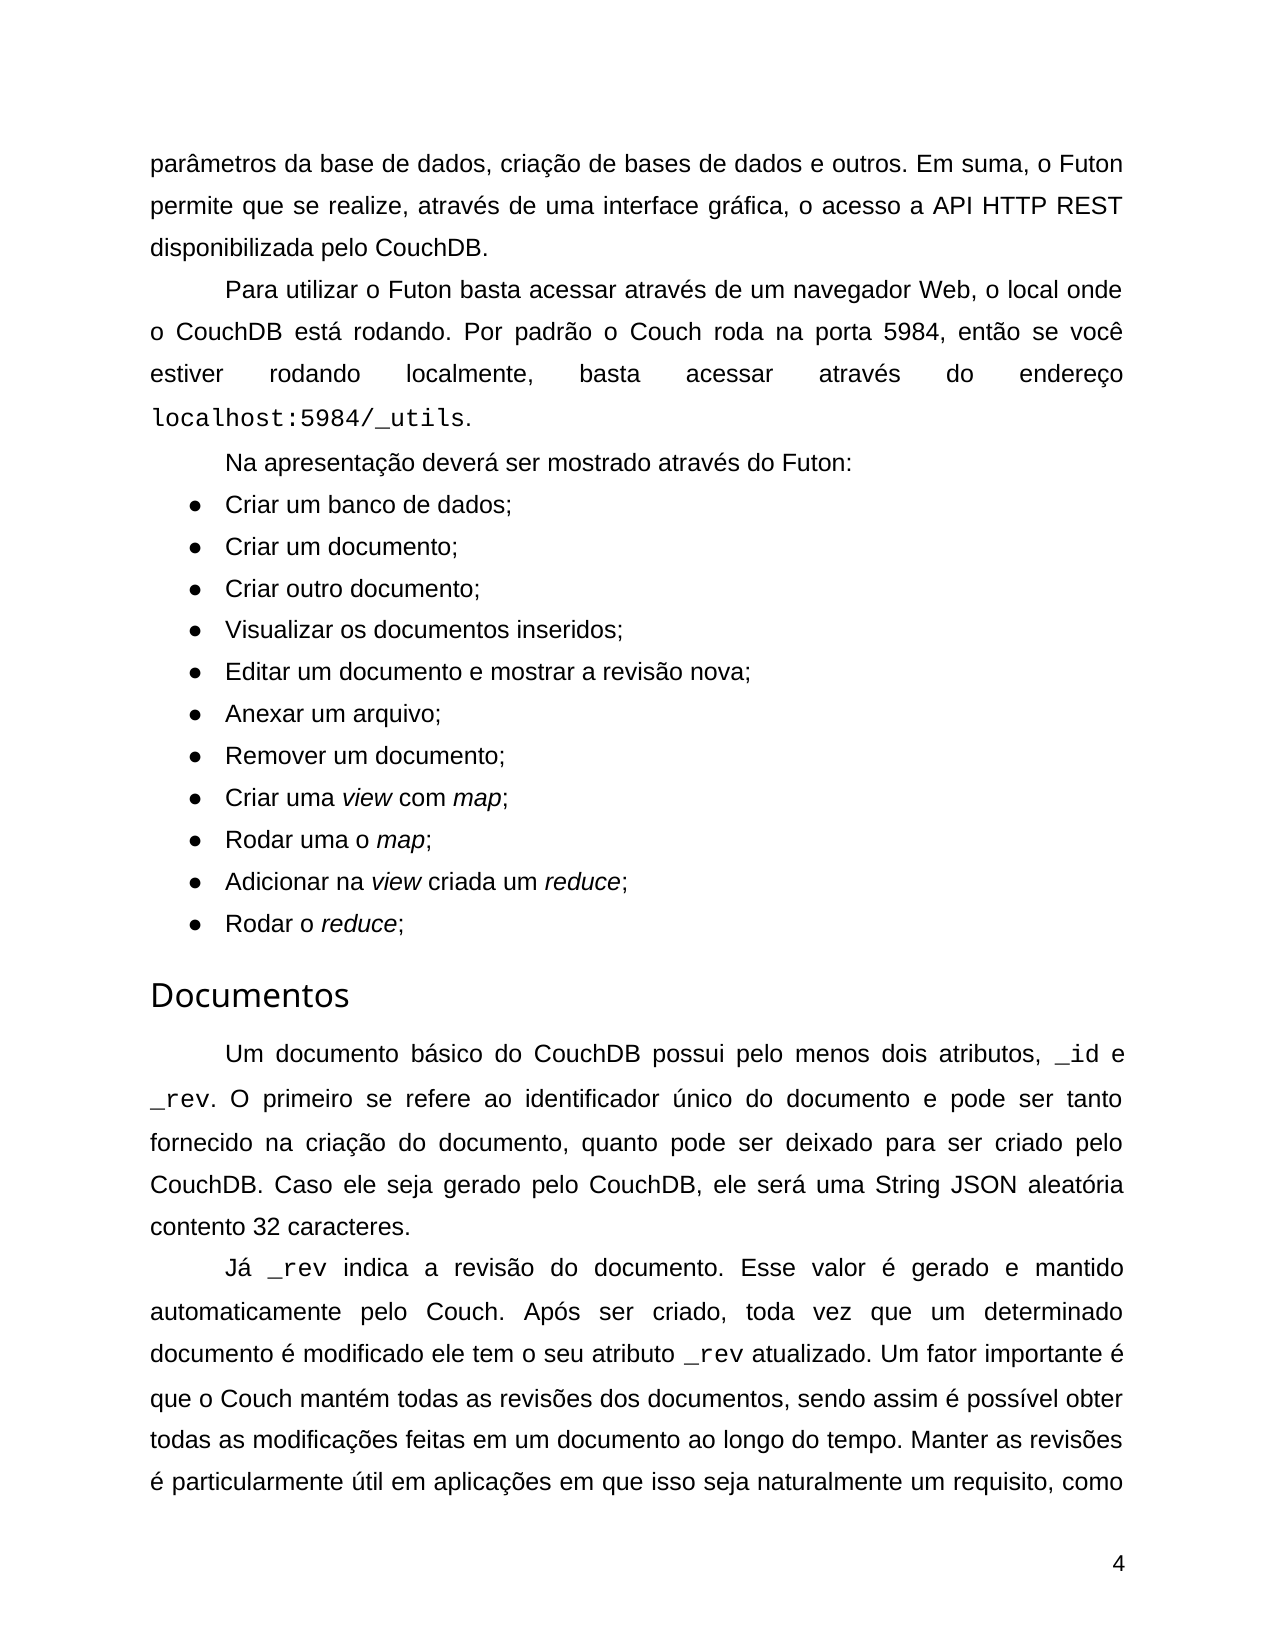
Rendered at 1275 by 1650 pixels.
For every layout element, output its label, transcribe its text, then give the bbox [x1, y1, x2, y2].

list Rodar o reduce; [187, 909, 1125, 937]
list Visualizar os documentos inseridos; [187, 616, 1125, 644]
text Para utilizar o Futon basta acessar através de um navegador Web, o local onde o CouchDB está rodando. Por padrão o Couch roda na porta 5984, então se você estiver rodando localmente, basta acessar através do endereço localhost:5984/_utils. [150, 276, 1125, 434]
list Criar um documento; [187, 532, 1125, 560]
text parâmetros da base de dados, criação de bases de dados e outros. Em suma, o Futon permite que se realize, através de uma interface gráfica, o acesso a API HTTP REST disponibilizada pelo CouchDB. [150, 150, 1125, 262]
list Criar um banco de dados; [187, 491, 1125, 518]
list Criar outro documento; [187, 574, 1125, 602]
text Na apresentação deverá ser mostrado através do Futon: [150, 449, 1125, 477]
subtitle Documentos [150, 972, 1125, 1017]
list Editar um documento e mostrar a revisão nova; [187, 658, 1125, 686]
text Um documento básico do CouchDB possui pelo menos dois atributos, _id e _rev. O primeiro se refere ao identificador único do documento e pode ser tanto fornecido na criação do documento, quanto pode ser deixado para ser criado pelo CouchDB. Caso ele seja gerado pelo CouchDB, ele será uma String JSON aleatória contento 32 caracteres. [150, 1040, 1125, 1240]
text Já _rev indica a revisão do documento. Esse valor é gerado e mantido automaticamente pelo Couch. Após ser criado, toda vez que um determinado documento é modificado ele tem o seu atributo _rev atualizado. Um fator importante é que o Couch mantém todas as revisões dos documentos, sendo assim é possível obter todas as modificações feitas em um documento ao longo do tempo. Manter as revisões é particularmente útil em aplicações em que isso seja naturalmente um requisito, como [150, 1254, 1125, 1496]
list Remover um documento; [187, 742, 1125, 770]
list Criar uma view com map; [187, 784, 1125, 812]
list Rodar uma o map; [187, 826, 1125, 853]
list Anexar um arquivo; [187, 700, 1125, 728]
list Adicionar na view criada um reduce; [187, 867, 1125, 895]
